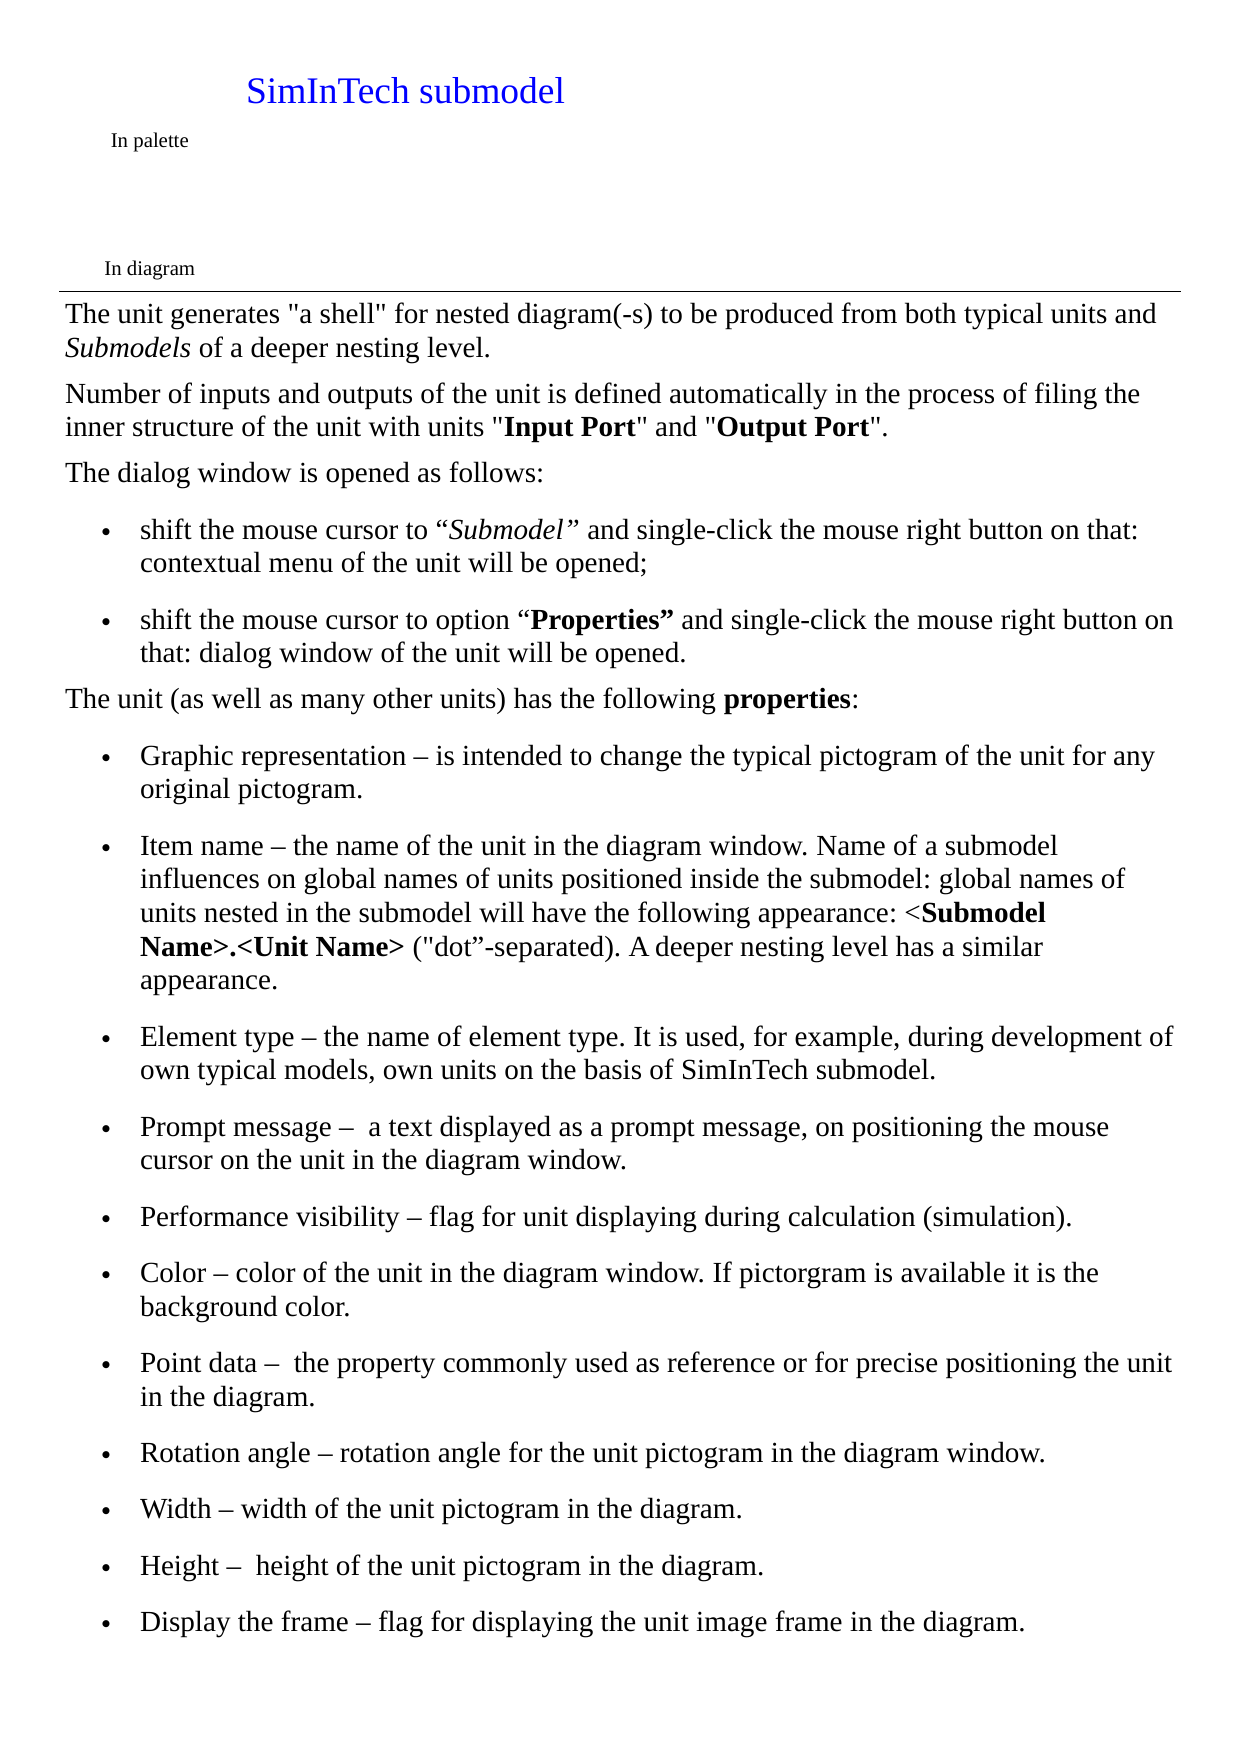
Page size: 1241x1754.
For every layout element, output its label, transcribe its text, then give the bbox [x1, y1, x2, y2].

table_cell [240, 250, 1181, 291]
table_cell [240, 162, 1181, 250]
table_header SimInTech submodel [240, 59, 1181, 122]
table_cell The unit generates "a shell" for nested diagram(-s) to be produced from both typical units and Submodels of a deeper nesting level. Number of inputs and outputs of the unit is defined automatically in the process of filing the inner structure of the unit with units "Input Port" and "Output Port". The dialog window is opened as follows: · shift the mouse cursor to “Submodel” and single-click the mouse right button on that: contextual menu of the unit will be opened; · shift the mouse cursor to option “Properties” and single-click the mouse right button on that: dialog window of the unit will be opened. The unit (as well as many other units) has the following properties: · Graphic representation – is intended to change the typical pictogram of the unit for any original pictogram. · Item name – the name of the unit in the diagram window. Name of a submodel influences on global names of units positioned inside the submodel: global names of units nested in the submodel will have the following appearance: <Submodel Name>.<Unit Name> ("dot”-separated). A deeper nesting level has a similar appearance. · Element type – the name of element type. It is used, for example, during development of own typical models, own units on the basis of SimInTech submodel. · Prompt message – a text displayed as a prompt message, on positioning the mouse cursor on the unit in the diagram window. · Performance visibility – flag for unit displaying during calculation (simulation). · Color – color of the unit in the diagram window. If pictorgram is available it is the background color. · Point data – the property commonly used as reference or for precise positioning the unit in the diagram. · Rotation angle – rotation angle for the unit pictogram in the diagram window. · Width – width of the unit pictogram in the diagram. · Height – height of the unit pictogram in the diagram. · Display the frame – flag for displaying the unit image frame in the diagram. [59, 292, 1181, 1656]
table_header [59, 59, 240, 122]
table_cell [59, 162, 240, 250]
table_cell In diagram [59, 250, 240, 291]
table_cell In palette [59, 122, 240, 162]
table_cell [240, 122, 1181, 162]
